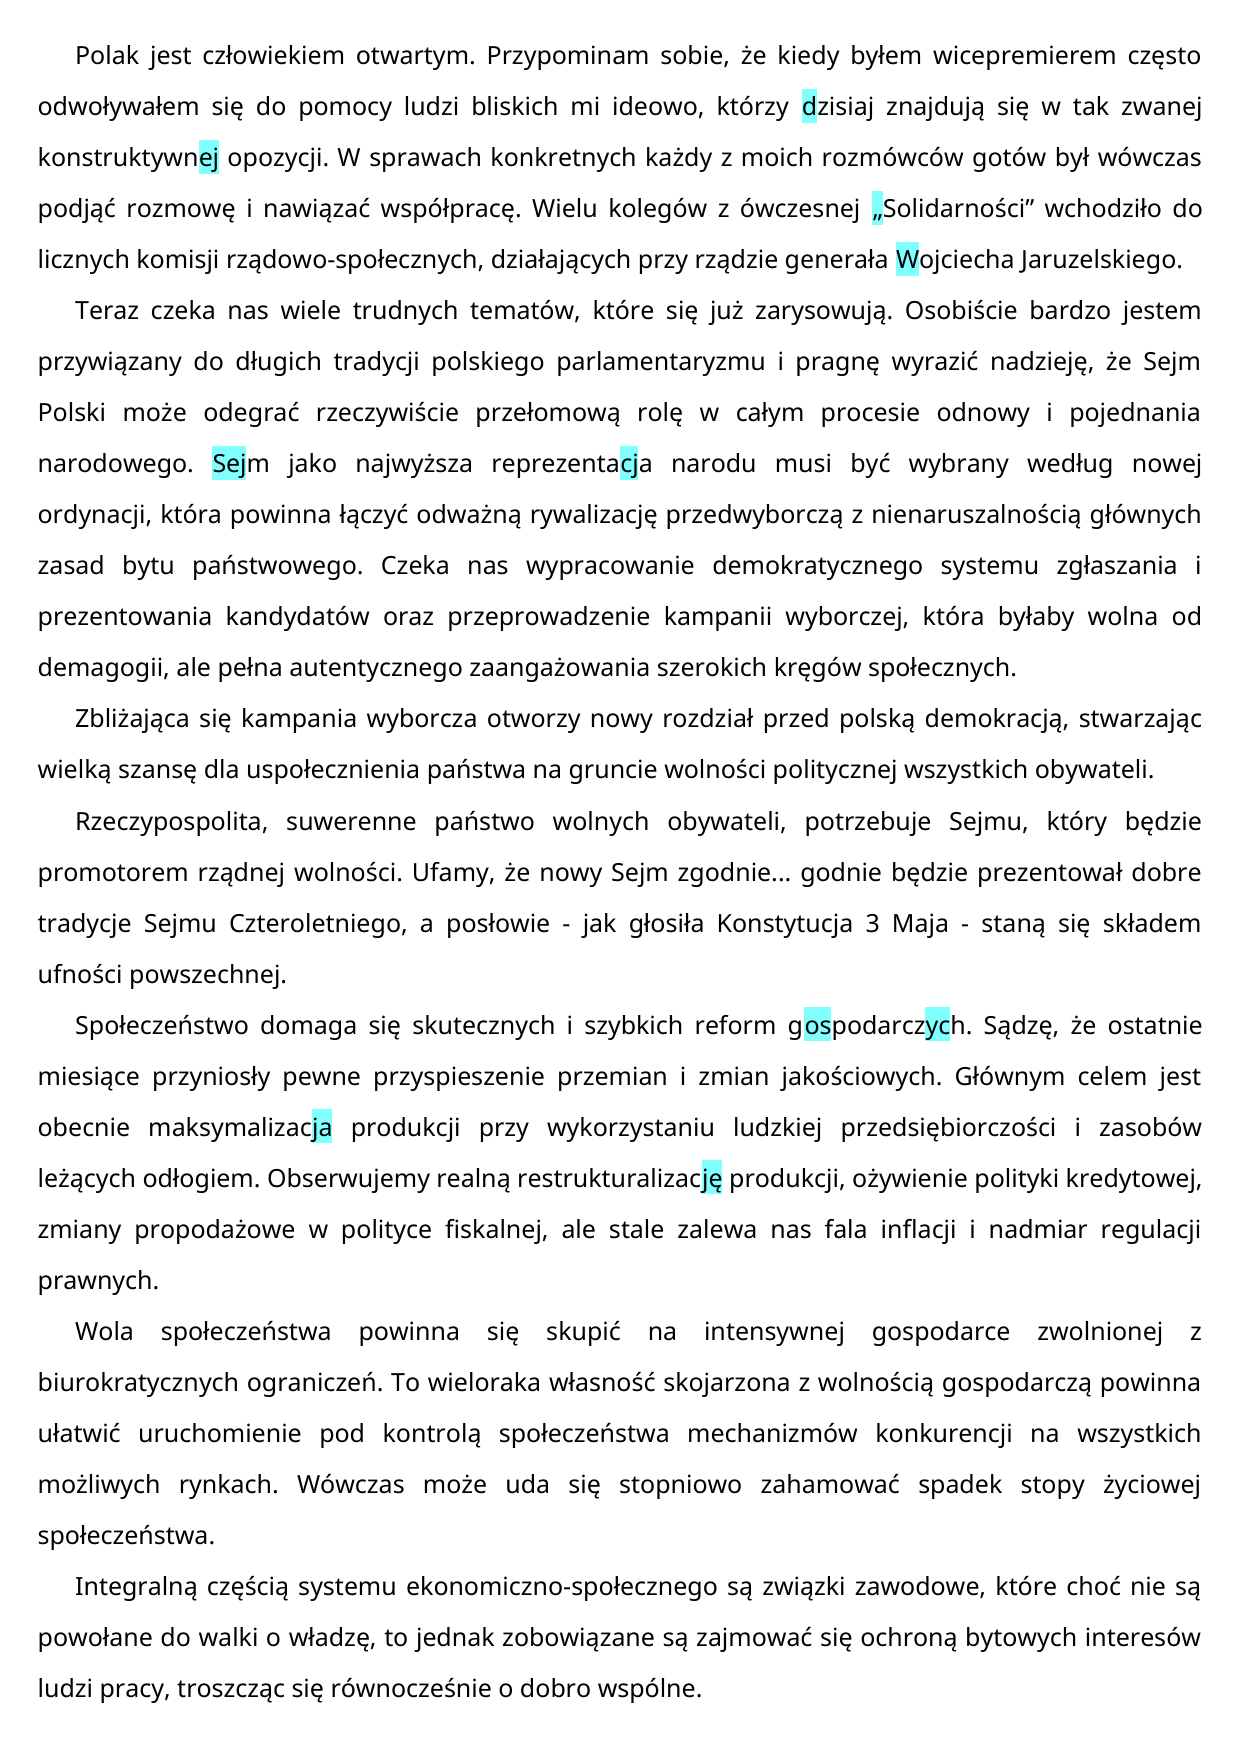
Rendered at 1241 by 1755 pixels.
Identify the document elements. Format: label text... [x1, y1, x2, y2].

text Zbliżająca się kampania wyborcza otworzy nowy rozdział przed polską demokracją, stwarzając wielką szansę dla uspołecznienia państwa na gruncie wolności politycznej wszystkich obywateli. [37, 701, 1203, 786]
text Społeczeństwo domaga się skutecznych i szybkich reform gospodarczych. Sądzę, że ostatnie miesiące przyniosły pewne przyspieszenie przemian i zmian jakościowych. Głównym celem jest obecnie maksymalizacja produkcji przy wykorzystaniu ludzkiej przedsiębiorczości i zasobów leżących odłogiem. Obserwujemy realną restrukturalizację produkcji, ożywienie polityki kredytowej, zmiany propodażowe w polityce fiskalnej, ale stale zalewa nas fala inflacji i nadmiar regulacji prawnych. [37, 1007, 1203, 1297]
text Rzeczypospolita, suwerenne państwo wolnych obywateli, potrzebuje Sejmu, który będzie promotorem rządnej wolności. Ufamy, że nowy Sejm zgodnie... godnie będzie prezentował dobre tradycje Sejmu Czteroletniego, a posłowie - jak głosiła Konstytucja 3 Maja - staną się składem ufności powszechnej. [37, 803, 1203, 990]
text Wola społeczeństwa powinna się skupić na intensywnej gospodarce zwolnionej z biurokratycznych ograniczeń. To wieloraka własność skojarzona z wolnością gospodarczą powinna ułatwić uruchomienie pod kontrolą społeczeństwa mechanizmów konkurencji na wszystkich możliwych rynkach. Wówczas może uda się stopniowo zahamować spadek stopy życiowej społeczeństwa. [37, 1313, 1203, 1552]
text Integralną częścią systemu ekonomiczno-społecznego są związki zawodowe, które choć nie są powołane do walki o władzę, to jednak zobowiązane są zajmować się ochroną bytowych interesów ludzi pracy, troszcząc się równocześnie o dobro wspólne. [37, 1569, 1203, 1705]
text Polak jest człowiekiem otwartym. Przypominam sobie, że kiedy byłem wicepremierem często odwoływałem się do pomocy ludzi bliskich mi ideowo, którzy dzisiaj znajdują się w tak zwanej konstruktywnej opozycji. W sprawach konkretnych każdy z moich rozmówców gotów był wówczas podjąć rozmowę i nawiązać współpracę. Wielu kolegów z ówczesnej „Solidarności” wchodziło do licznych komisji rządowo-społecznych, działających przy rządzie generała Wojciecha Jaruzelskiego. [37, 37, 1203, 276]
text Teraz czeka nas wiele trudnych tematów, które się już zarysowują. Osobiście bardzo jestem przywiązany do długich tradycji polskiego parlamentaryzmu i pragnę wyrazić nadzieję, że Sejm Polski może odegrać rzeczywiście przełomową rolę w całym procesie odnowy i pojednania narodowego. Sejm jako najwyższa reprezentacja narodu musi być wybrany według nowej ordynacji, która powinna łączyć odważną rywalizację przedwyborczą z nienaruszalnością głównych zasad bytu państwowego. Czeka nas wypracowanie demokratycznego systemu zgłaszania i prezentowania kandydatów oraz przeprowadzenie kampanii wyborczej, która byłaby wolna od demagogii, ale pełna autentycznego zaangażowania szerokich kręgów społecznych. [37, 293, 1203, 684]
